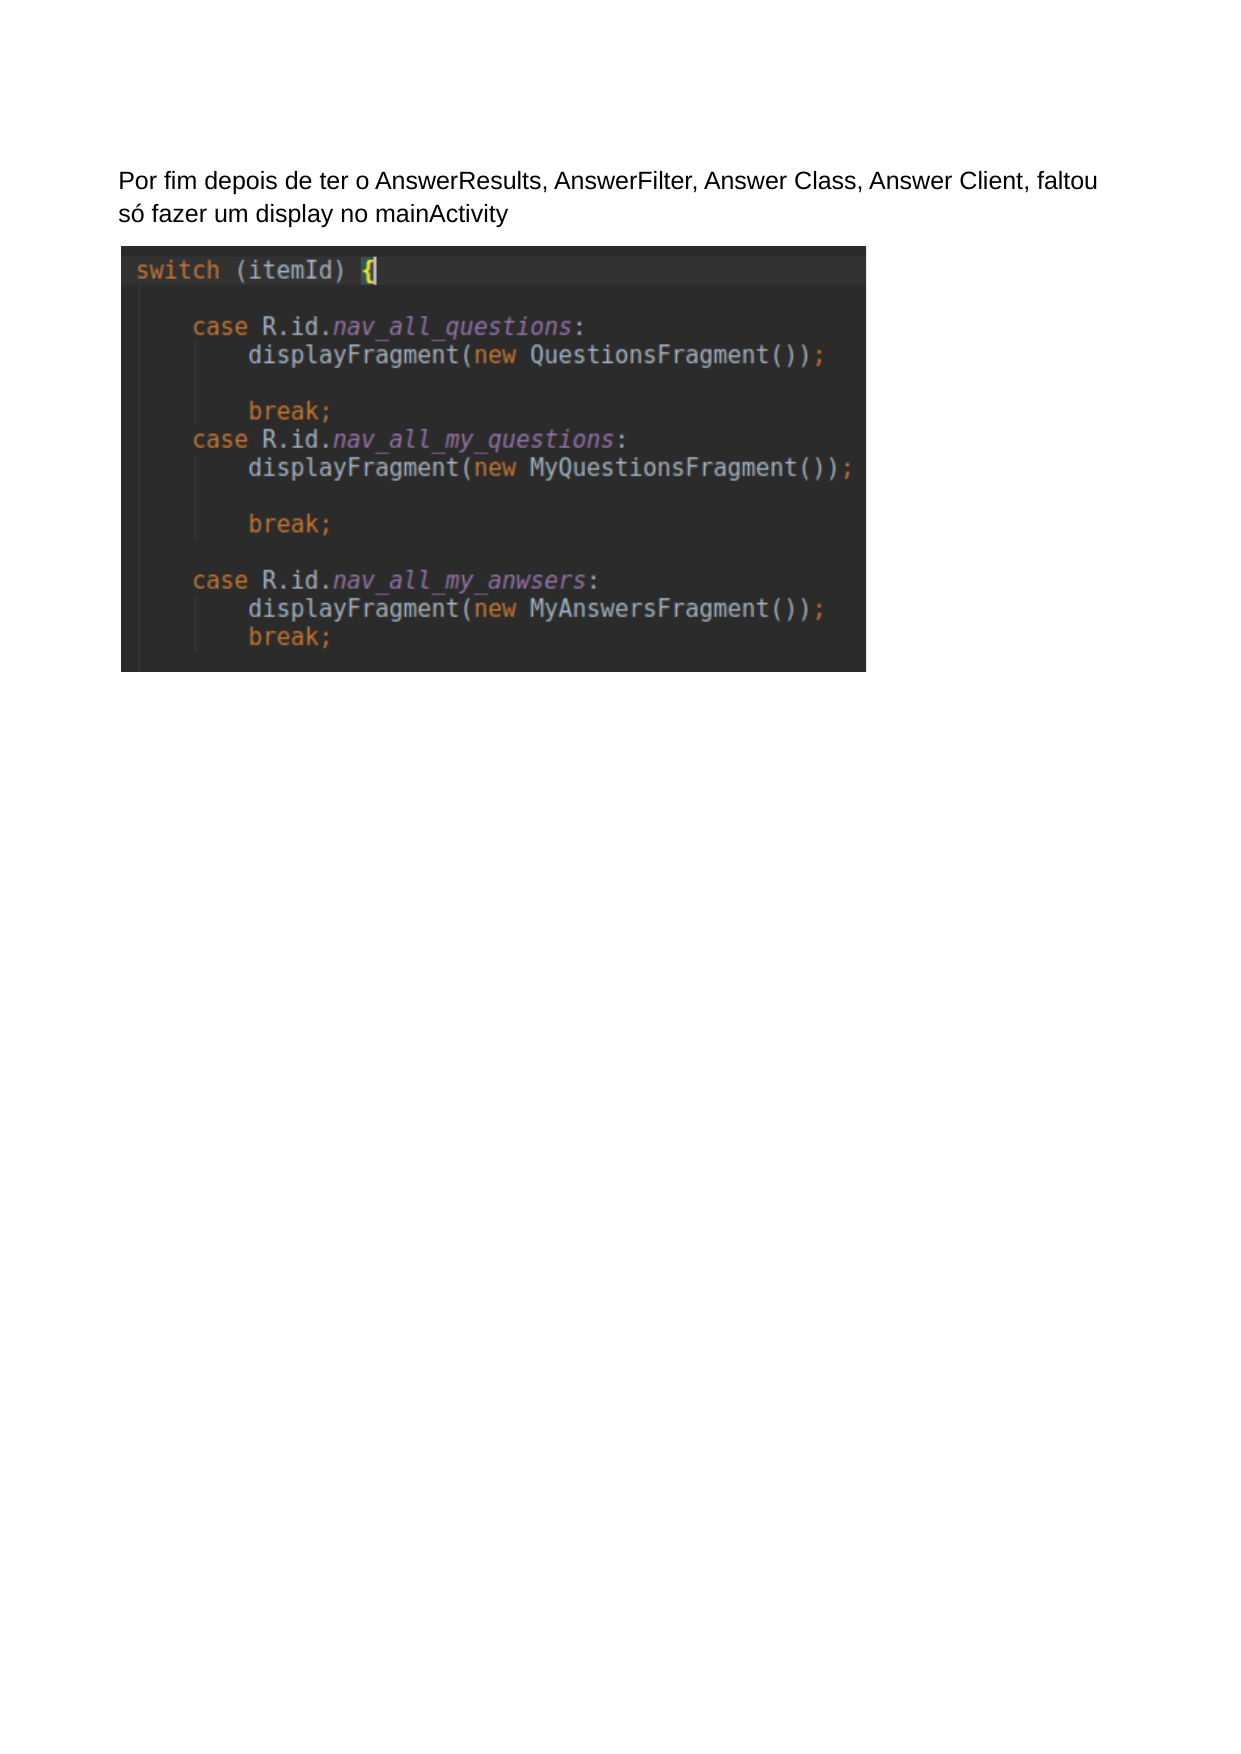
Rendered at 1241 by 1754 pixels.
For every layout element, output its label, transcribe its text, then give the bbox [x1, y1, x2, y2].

text Por fim depois de ter o AnswerResults, AnswerFilter, Answer Class, Answer Client, faltou só fazer um display no mainActivity [118, 166, 1122, 227]
picture [121, 246, 867, 672]
